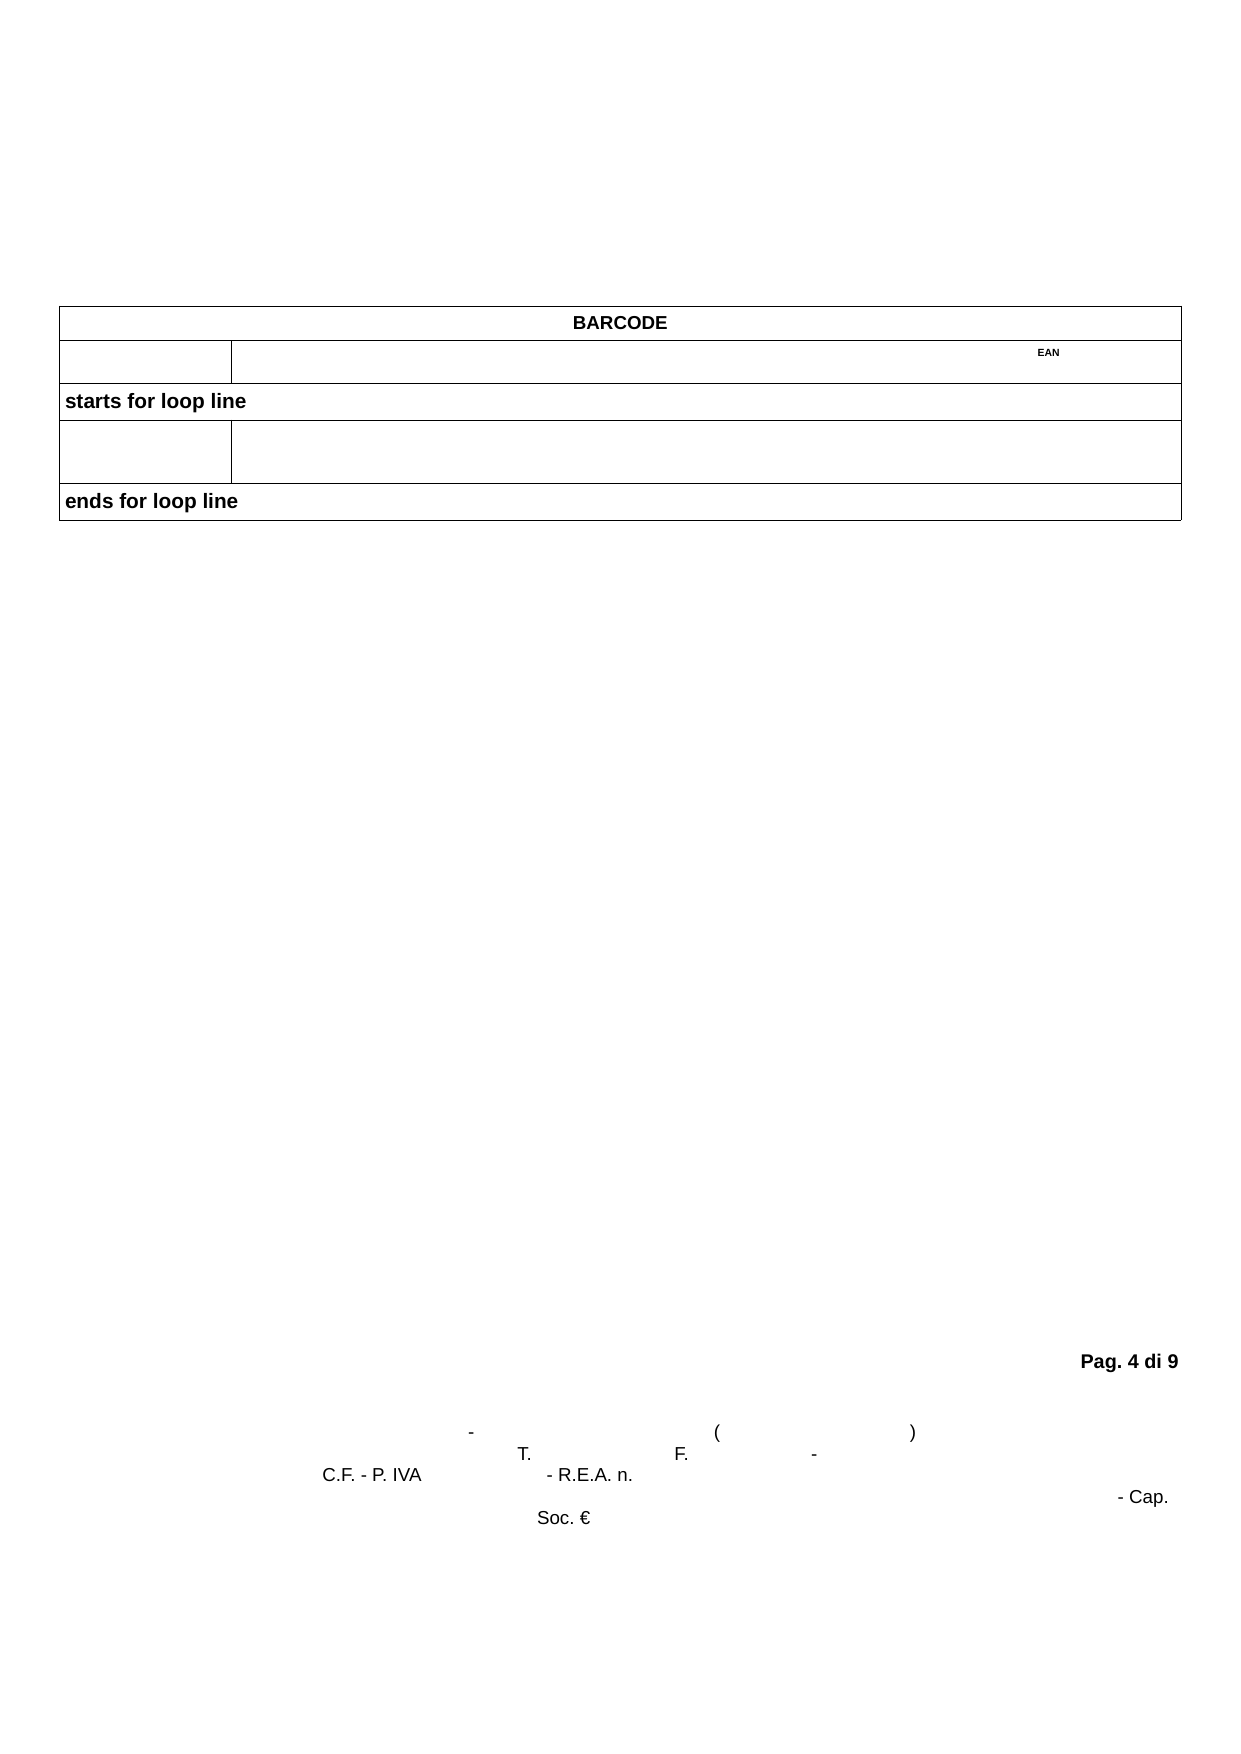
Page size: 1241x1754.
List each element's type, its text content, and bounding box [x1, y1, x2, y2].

table_cell <l.product_id.default_code or ''> [60, 421, 231, 483]
table_cell <get_language('DESCRIZIONE ARTICOLO', getLang())> [232, 341, 916, 383]
table_cell starts for loop line [60, 384, 1181, 419]
text <if test="not o.partner_id.privacy_policy_signed"> [59, 554, 1181, 576]
table_cell <(l.product_id.ean13 or l.product_id.supplier_ean13 or '') if o.partner_id.show_codebar else ''> [916, 421, 1181, 483]
text </if> [59, 521, 1181, 542]
table_cell EAN [916, 341, 1181, 383]
table_header BARCODE [60, 307, 1181, 340]
table_cell <l.name if l.use_text_description else (l.product_id.name or '')> [232, 421, 916, 444]
table_cell ends for loop line [60, 484, 1181, 520]
table_cell <('%s' % l.product_id.colour) if l.product_id.colour else ''> [232, 445, 916, 483]
table_cell <get_language('CODICE ARTICOLO', getLang())> [60, 341, 231, 383]
